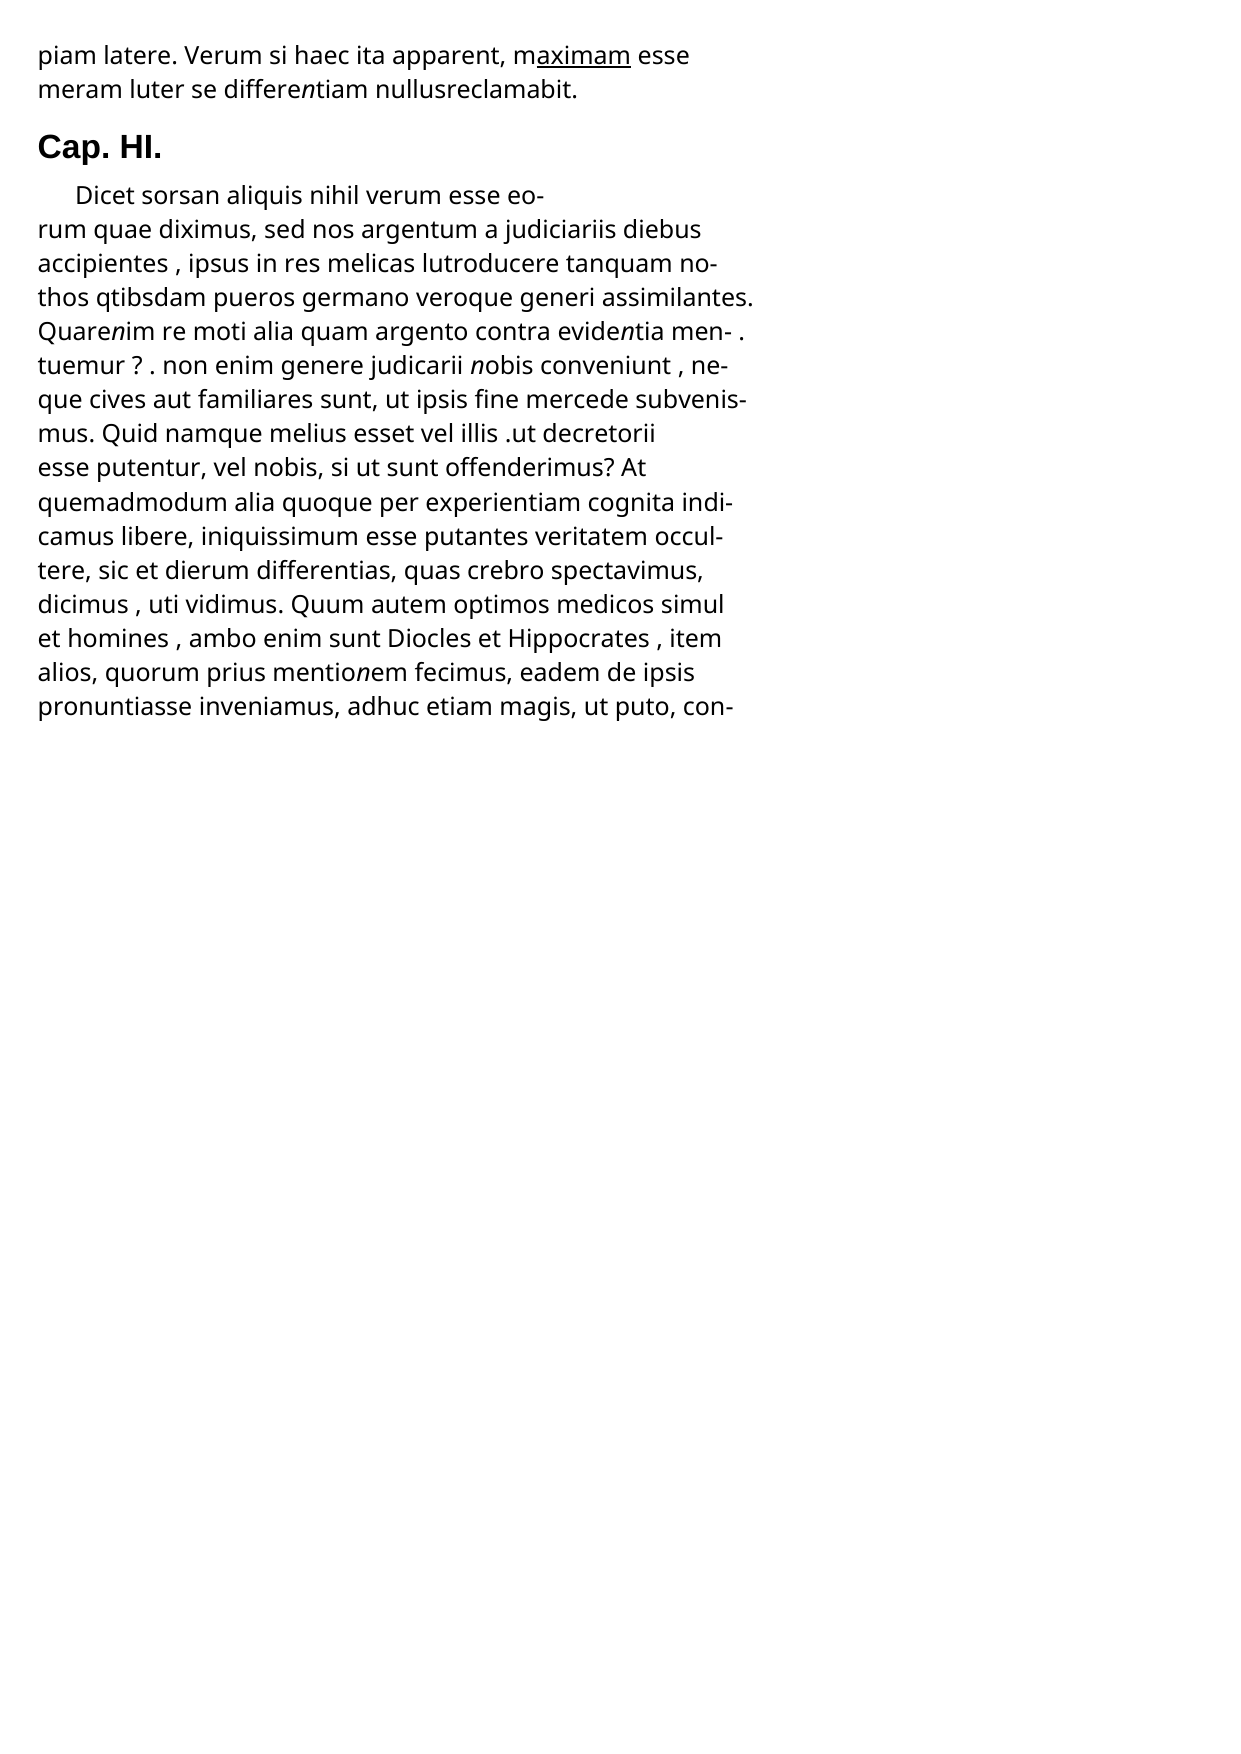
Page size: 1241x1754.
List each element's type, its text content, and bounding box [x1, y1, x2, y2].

text piam latere. Verum si haec ita apparent, maximam esse meram luter se differentiam nullusreclamabit. [37, 37, 1203, 106]
subtitle Cap. HI. [37, 126, 1203, 165]
text Dicet sorsan aliquis nihil verum esse eo- rum quae diximus, sed nos argentum a judiciariis diebus accipientes , ipsus in res melicas lutroducere tanquam no- thos qtibsdam pueros germano veroque generi assimilantes. Quarenim re moti alia quam argento contra evidentia men- . tuemur ? . non enim genere judicarii nobis conveniunt , ne- que cives aut familiares sunt, ut ipsis fine mercede subvenis- mus. Quid namque melius esset vel illis .ut decretorii esse putentur, vel nobis, si ut sunt offenderimus? At quemadmodum alia quoque per experientiam cognita indi- camus libere, iniquissimum esse putantes veritatem occul- tere, sic et dierum differentias, quas crebro spectavimus, dicimus , uti vidimus. Quum autem optimos medicos simul et homines , ambo enim sunt Diocles et Hippocrates , item alios, quorum prius mentionem fecimus, eadem de ipsis pronuntiasse inveniamus, adhuc etiam magis, ut puto, con- [37, 178, 1203, 723]
